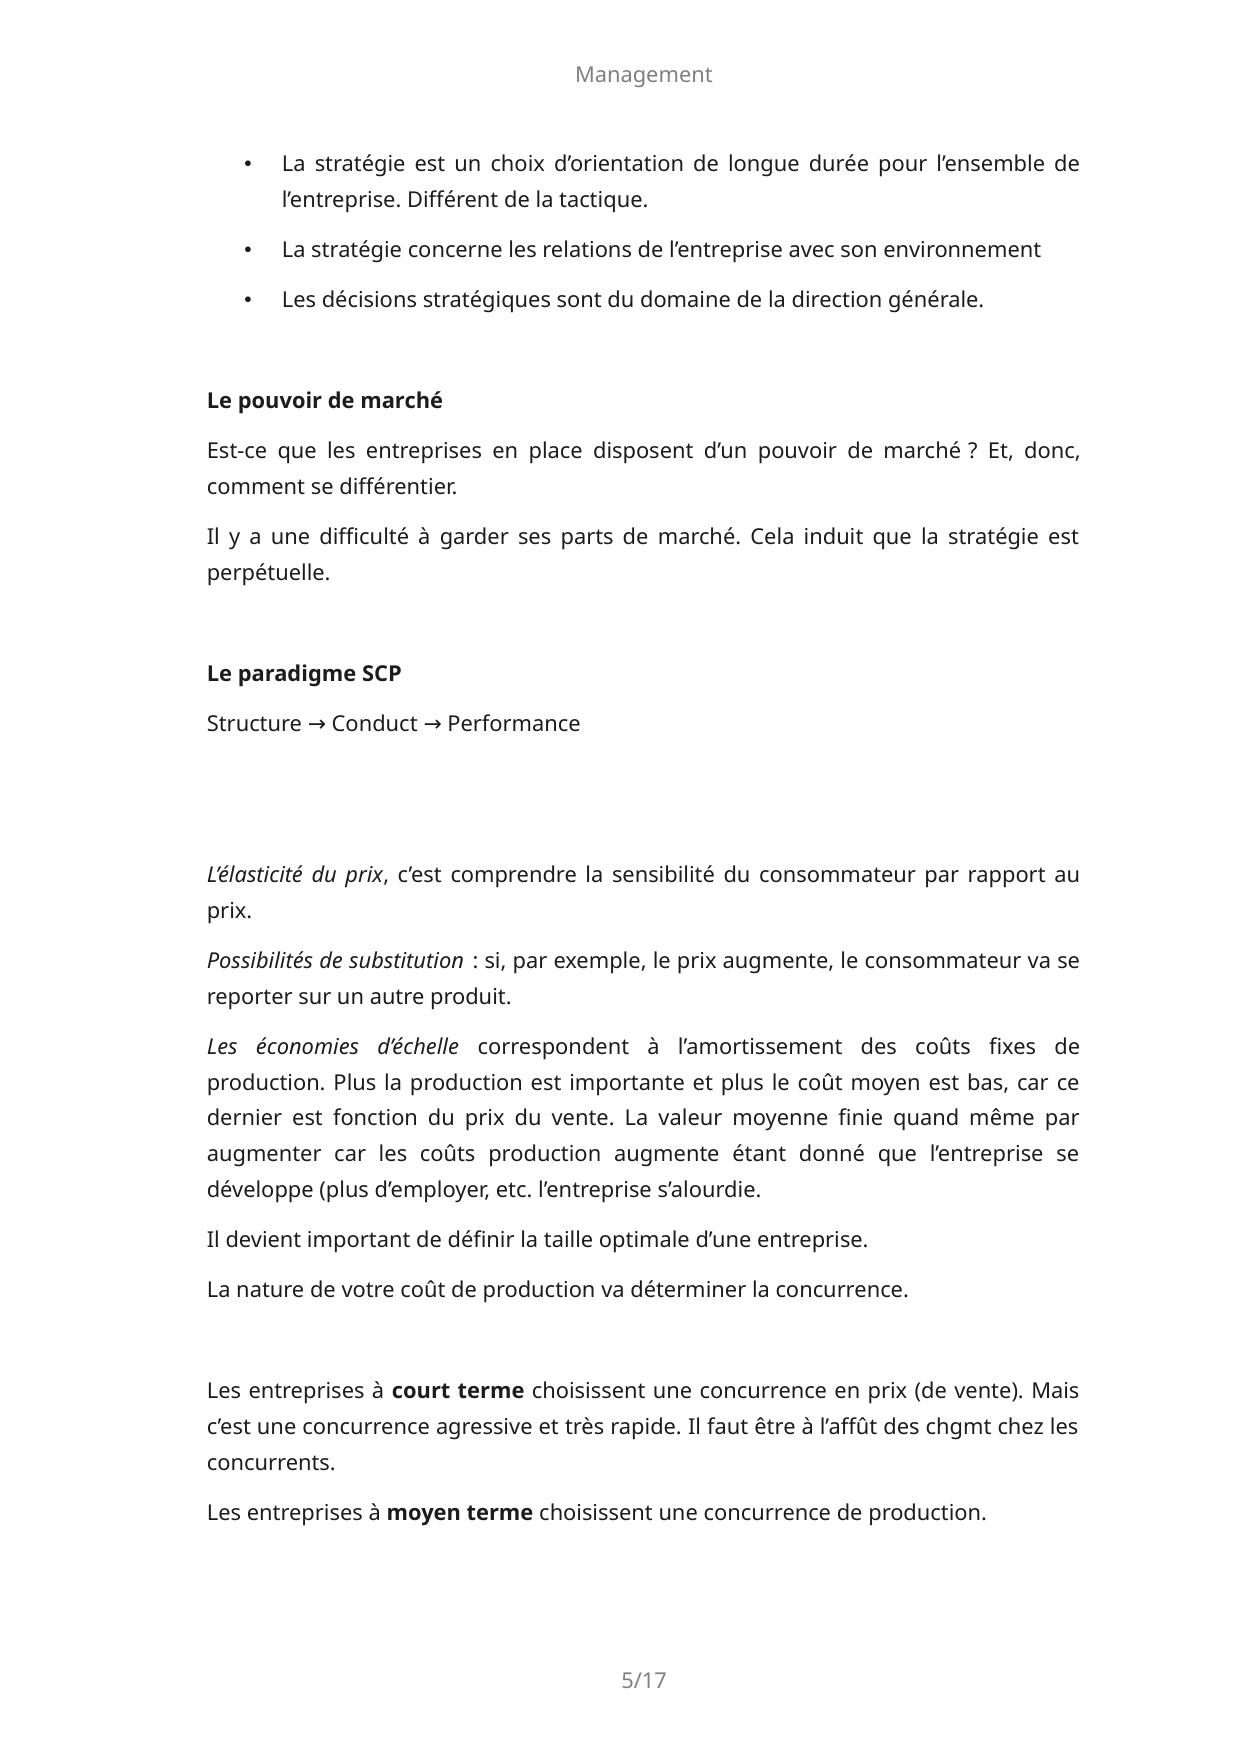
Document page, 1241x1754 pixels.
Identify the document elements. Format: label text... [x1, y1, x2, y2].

text Les économies d’échelle correspondent à l’amortissement des coûts fixes de production. Plus la production est importante et plus le coût moyen est bas, car ce dernier est fonction du prix du vente. La valeur moyenne finie quand même par augmenter car les coûts production augmente étant donné que l’entreprise se développe (plus d’employer, etc. l’entreprise s’alourdie. [207, 1031, 1081, 1204]
text La nature de votre coût de production va déterminer la concurrence. [207, 1274, 1081, 1304]
text Structure → Conduct → Performance [207, 708, 1081, 738]
text Est-ce que les entreprises en place disposent d’un pouvoir de marché ? Et, donc, comment se différentier. [207, 435, 1081, 501]
text Il devient important de définir la taille optimale d’une entreprise. [207, 1224, 1081, 1254]
text L’élasticité du prix, c’est comprendre la sensibilité du consommateur par rapport au prix. [207, 859, 1081, 924]
list La stratégie est un choix d’orientation de longue durée pour l’ensemble de l’entreprise. Différent de la tactique. [244, 148, 1081, 213]
text Le pouvoir de marché [207, 385, 1081, 415]
text Les entreprises à moyen terme choisissent une concurrence de production. [207, 1497, 1081, 1527]
list La stratégie concerne les relations de l’entreprise avec son environnement [244, 234, 1081, 264]
list Les décisions stratégiques sont du domaine de la direction générale. [244, 284, 1081, 314]
text Le paradigme SCP [207, 658, 1081, 687]
text Les entreprises à court terme choisissent une concurrence en prix (de vente). Mais c’est une concurrence agressive et très rapide. Il faut être à l’affût des chgmt chez les concurrents. [207, 1375, 1081, 1476]
text Il y a une difficulté à garder ses parts de marché. Cela induit que la stratégie est perpétuelle. [207, 521, 1081, 587]
text Possibilités de substitution : si, par exemple, le prix augmente, le consommateur va se reporter sur un autre produit. [207, 945, 1081, 1010]
